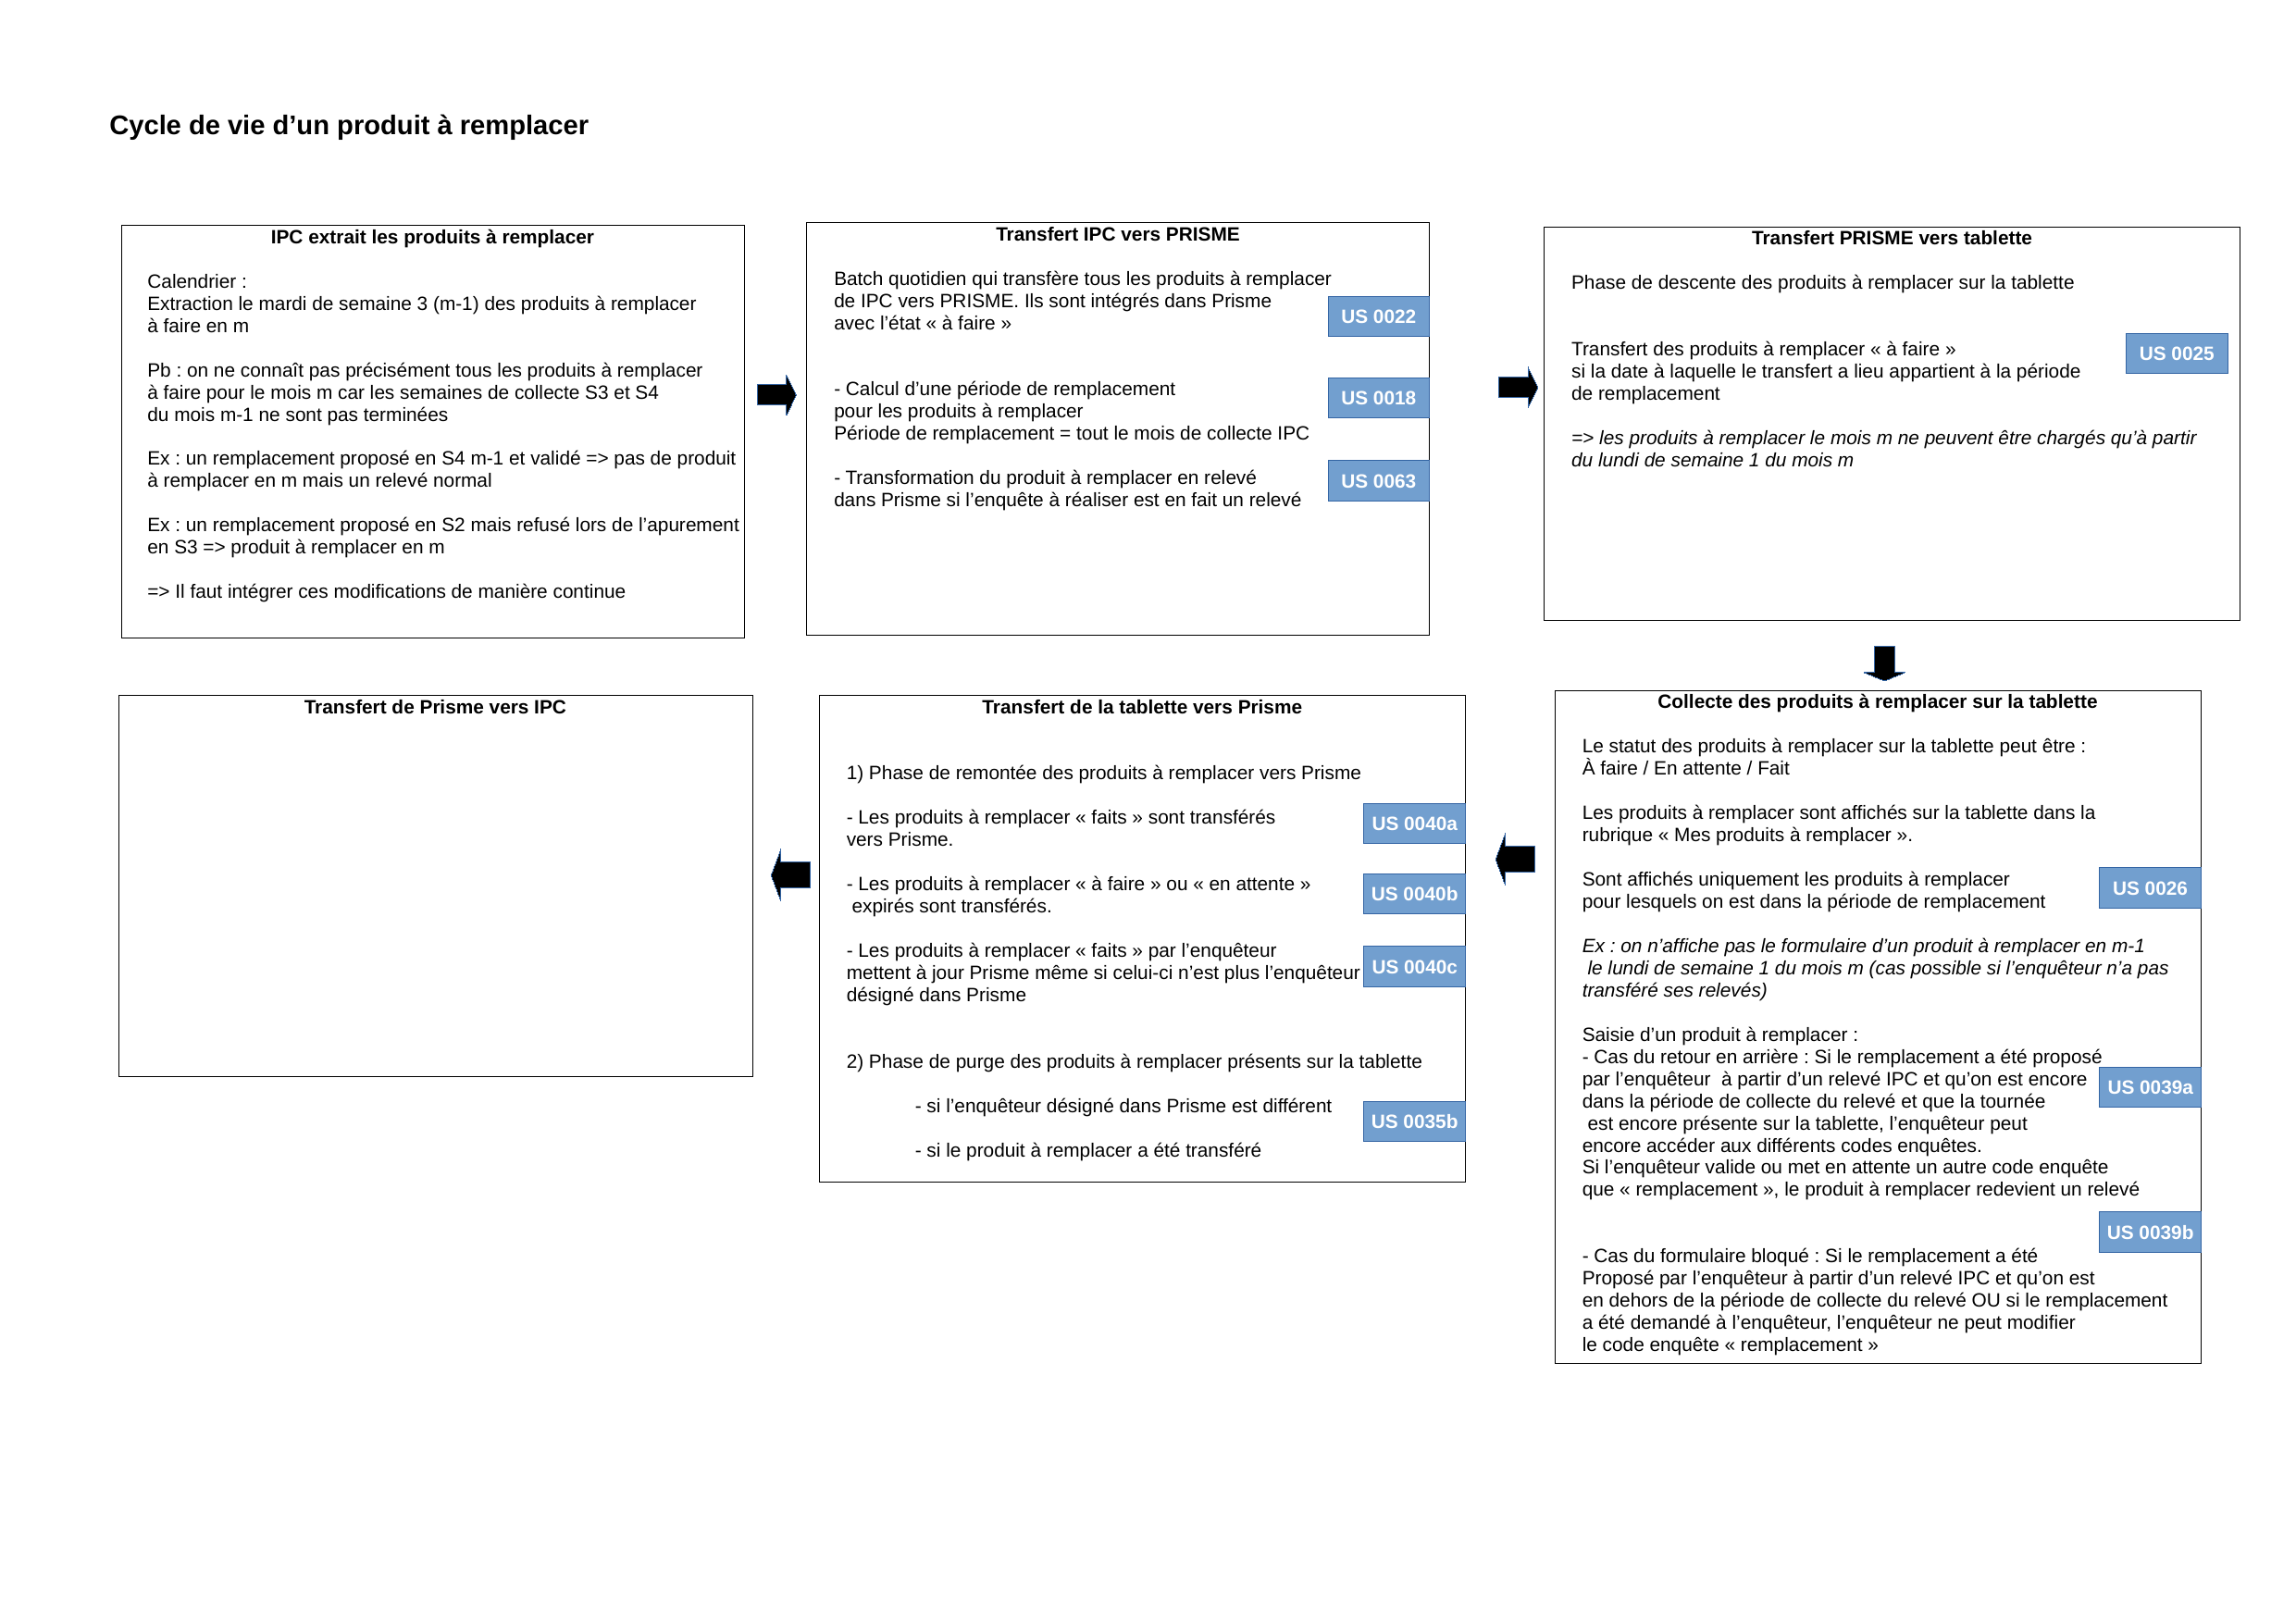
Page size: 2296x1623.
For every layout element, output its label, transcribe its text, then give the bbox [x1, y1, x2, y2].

text Cycle de vie d’un produit à remplacer [109, 109, 2186, 141]
